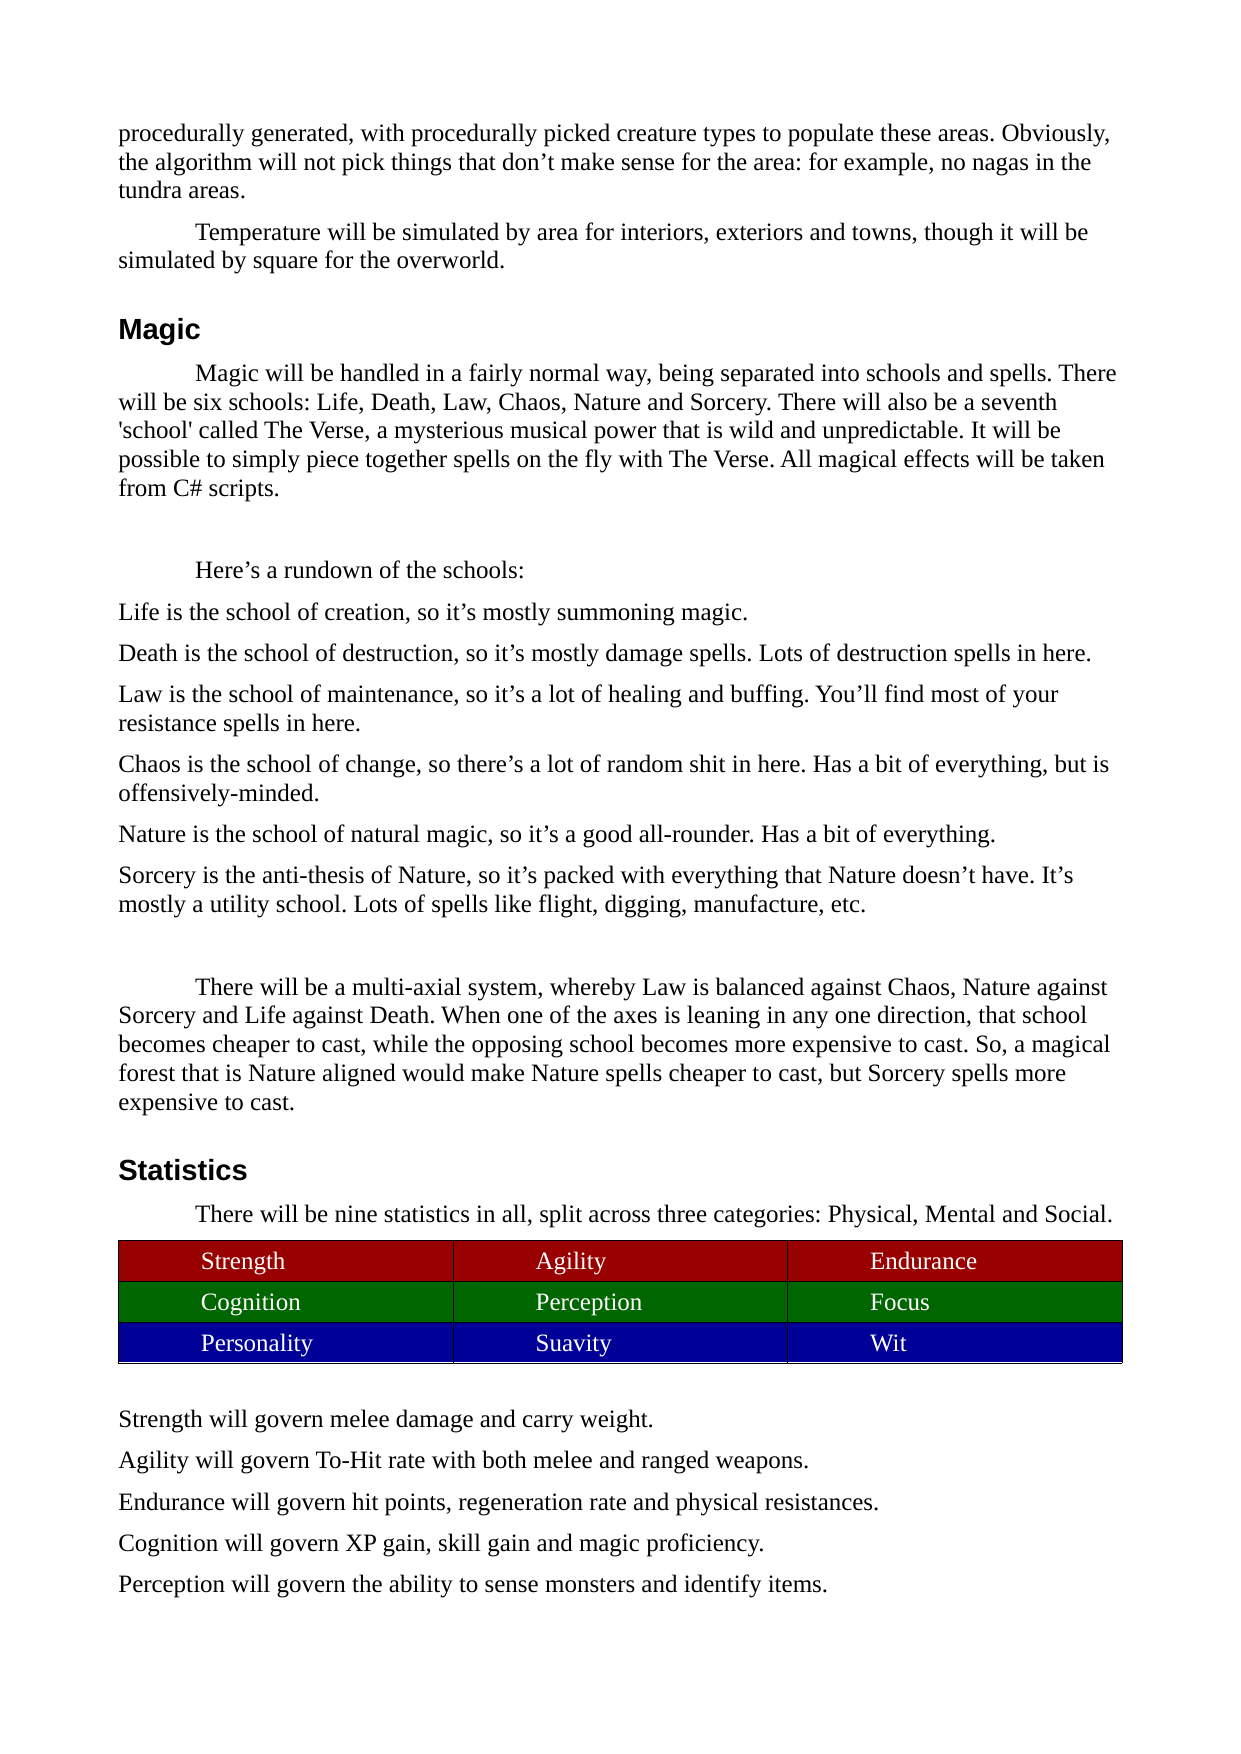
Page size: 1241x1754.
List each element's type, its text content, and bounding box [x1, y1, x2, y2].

text Cognition will govern XP gain, skill gain and magic proficiency. [118, 1528, 1122, 1557]
text Strength will govern melee damage and carry weight. [118, 1404, 1122, 1433]
text procedurally generated, with procedurally picked creature types to populate these areas. Obviously, the algorithm will not pick things that don’t make sense for the area: for example, no nagas in the tundra areas. [118, 118, 1122, 204]
table_header Strength [119, 1241, 453, 1281]
table_cell Focus [788, 1282, 1122, 1322]
text Endurance will govern hit points, regeneration rate and physical resistances. [118, 1487, 1122, 1515]
text Agility will govern To-Hit rate with both melee and ranged weapons. [118, 1445, 1122, 1474]
text There will be a multi-axial system, whereby Law is balanced against Chaos, Nature against Sorcery and Life against Death. When one of the axes is leaning in any one direction, that school becomes cheaper to cast, while the opposing school becomes more expensive to cast. So, a magical forest that is Nature aligned would make Nature spells cheaper to cast, but Sorcery spells more expensive to cast. [118, 972, 1122, 1115]
table_cell Wit [788, 1323, 1122, 1362]
table_cell Personality [119, 1323, 453, 1362]
text Chaos is the school of change, so there’s a lot of random shit in here. Has a bit of everything, but is offensively-minded. [118, 749, 1122, 807]
text Temperature will be simulated by area for interiors, exteriors and towns, though it will be simulated by square for the overworld. [118, 217, 1122, 274]
subtitle Magic [118, 312, 1122, 345]
text There will be nine statistics in all, split across three categories: Physical, Mental and Social. [118, 1199, 1122, 1228]
table_cell Perception [454, 1282, 787, 1322]
table_header Agility [454, 1241, 787, 1281]
text Law is the school of maintenance, so it’s a lot of healing and buffing. You’ll find most of your resistance spells in here. [118, 679, 1122, 737]
text Sorcery is the anti-thesis of Nature, so it’s packed with everything that Nature doesn’t have. It’s mostly a utility school. Lots of spells like flight, digging, manufacture, etc. [118, 860, 1122, 918]
text Death is the school of destruction, so it’s mostly damage spells. Lots of destruction spells in here. [118, 638, 1122, 667]
subtitle Statistics [118, 1153, 1122, 1186]
text Magic will be handled in a fairly normal way, being separated into schools and spells. There will be six schools: Life, Death, Law, Chaos, Nature and Sorcery. There will also be a seventh 'school' called The Verse, a mysterious musical power that is wild and unpredictable. It will be possible to simply piece together spells on the fly with The Verse. All magical effects will be taken from C# scripts. [118, 358, 1122, 502]
table_cell Suavity [454, 1323, 787, 1362]
table_header Endurance [788, 1241, 1122, 1281]
text Life is the school of creation, so it’s mostly summoning magic. [118, 597, 1122, 625]
text Perception will govern the ability to sense monsters and identify items. [118, 1569, 1122, 1598]
text Here’s a rundown of the schools: [118, 555, 1122, 584]
table_cell Cognition [119, 1282, 453, 1322]
text Nature is the school of natural magic, so it’s a good all-rounder. Has a bit of everything. [118, 819, 1122, 848]
